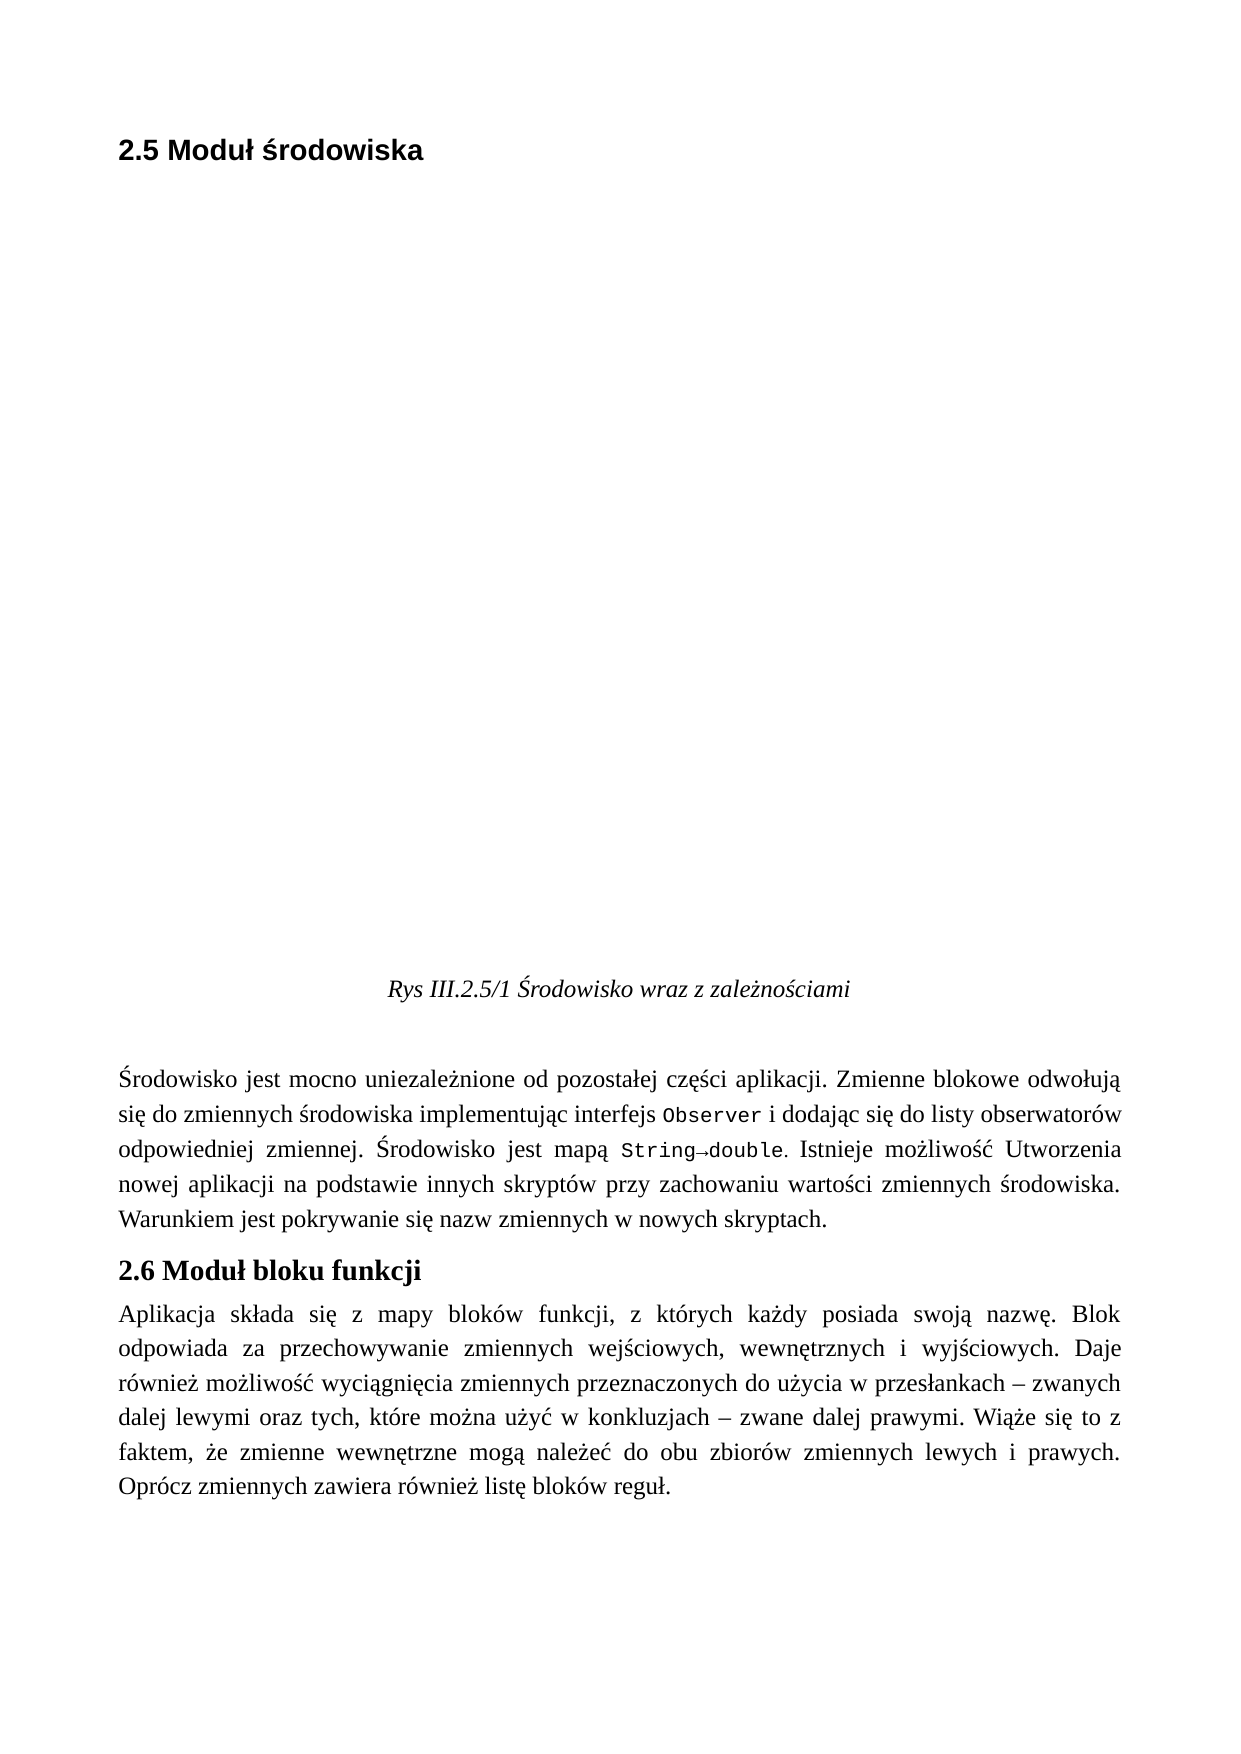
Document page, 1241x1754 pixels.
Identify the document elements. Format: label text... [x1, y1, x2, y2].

text Środowisko jest mocno uniezależnione od pozostałej części aplikacji. Zmienne blokowe odwołują się do zmiennych środowiska implementując interfejs Observer i dodając się do listy obserwatorów odpowiedniej zmiennej. Środowisko jest mapą String→double. Istnieje możliwość Utworzenia nowej aplikacji na podstawie innych skryptów przy zachowaniu wartości zmiennych środowiska. Warunkiem jest pokrywanie się nazw zmiennych w nowych skryptach. [118, 1064, 1122, 1232]
text Rys III.2.5/1 Środowisko wraz z zależnościami [118, 179, 1122, 1003]
subtitle 2.5 Moduł środowiska [118, 133, 1122, 166]
subtitle 2.6 Moduł bloku funkcji [118, 1253, 1122, 1287]
text Aplikacja składa się z mapy bloków funkcji, z których każdy posiada swoją nazwę. Blok odpowiada za przechowywanie zmiennych wejściowych, wewnętrznych i wyjściowych. Daje również możliwość wyciągnięcia zmiennych przeznaczonych do użycia w przesłankach – zwanych dalej lewymi oraz tych, które można użyć w konkluzjach – zwane dalej prawymi. Wiąże się to z faktem, że zmienne wewnętrzne mogą należeć do obu zbiorów zmiennych lewych i prawych. Oprócz zmiennych zawiera również listę bloków reguł. [118, 1299, 1122, 1500]
